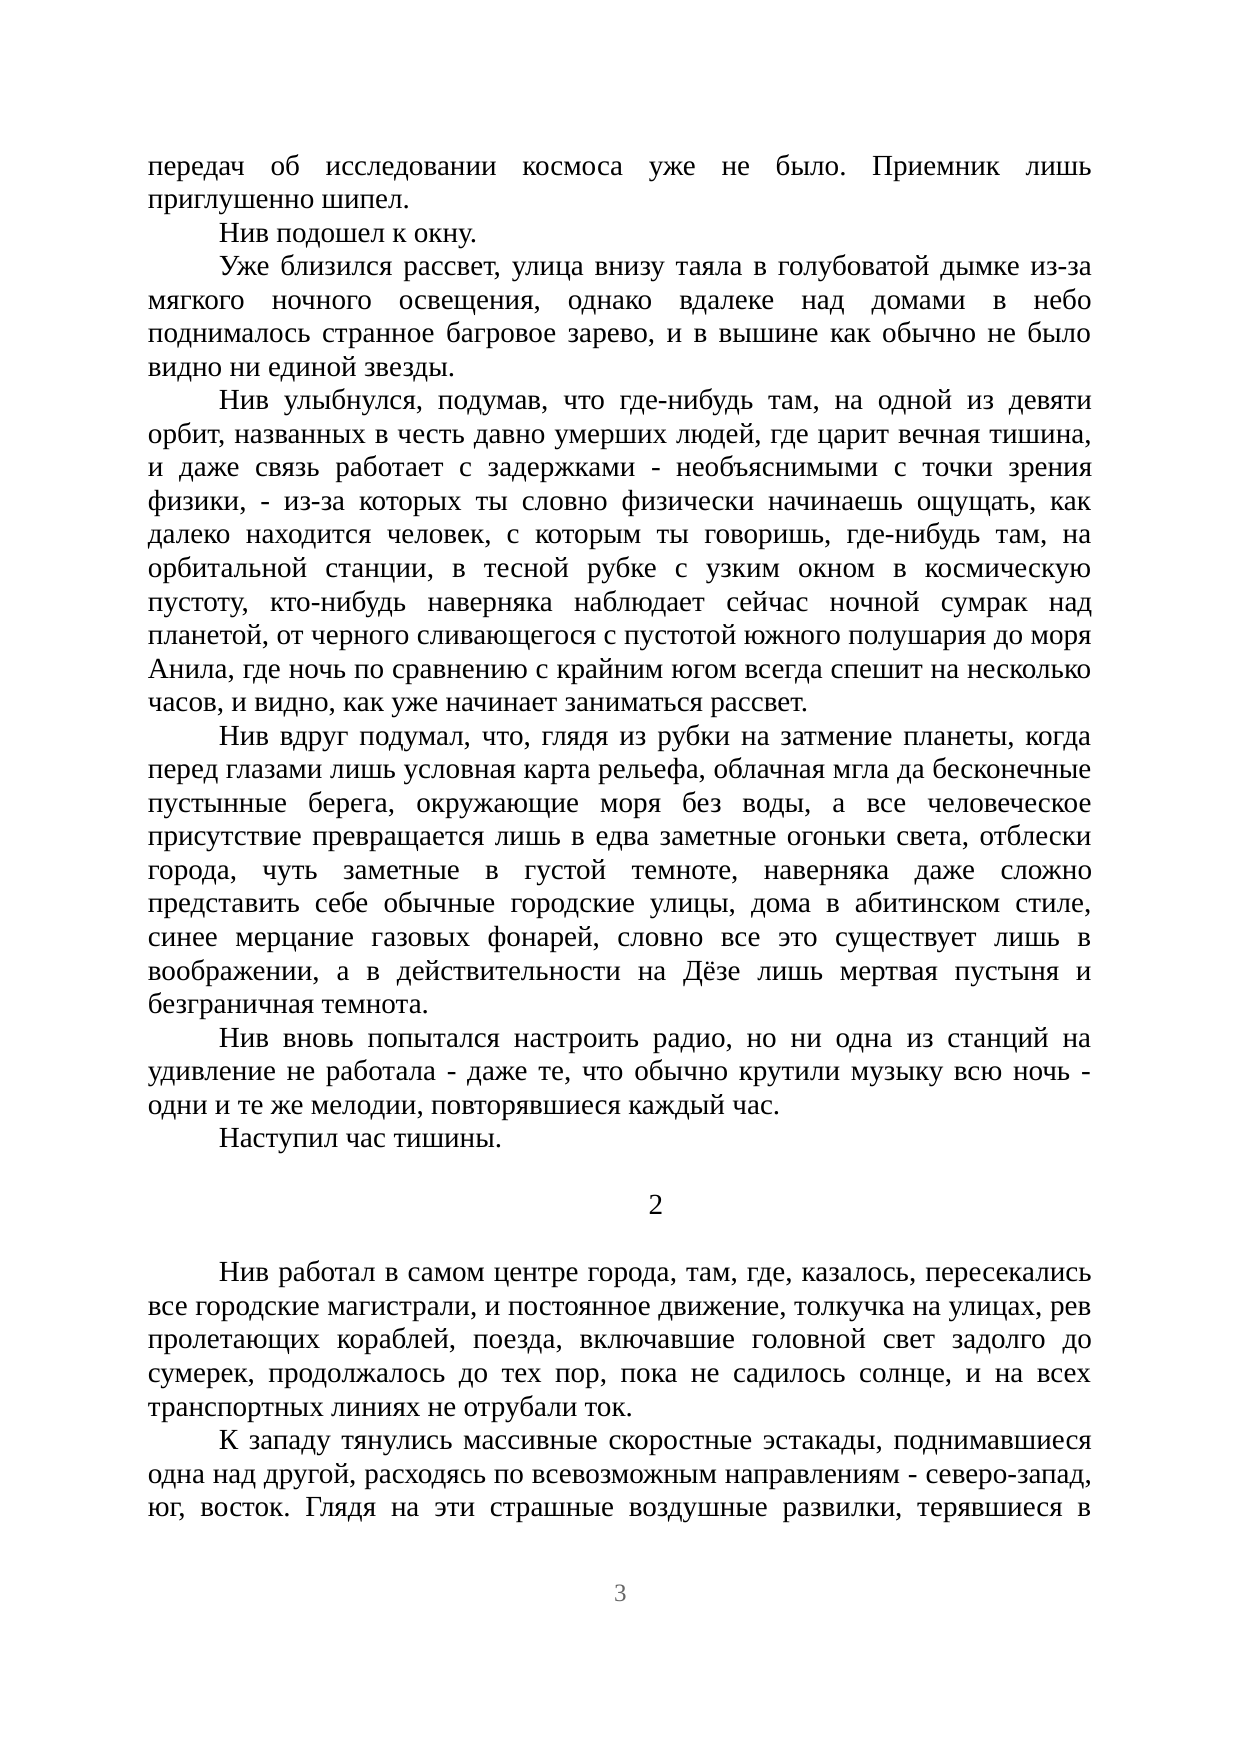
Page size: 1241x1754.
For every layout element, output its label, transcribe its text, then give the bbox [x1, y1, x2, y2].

text Уже близился рассвет, улица внизу таяла в голубоватой дымке из-за мягкого ночного освещения, однако вдалеке над домами в небо поднималось странное багровое зарево, и в вышине как обычно не было видно ни единой звезды. [148, 248, 1093, 382]
text Нив работал в самом центре города, там, где, казалось, пересекались все городские магистрали, и постоянное движение, толкучка на улицах, рев пролетающих кораблей, поезда, включавшие головной свет задолго до сумерек, продолжалось до тех пор, пока не садилось солнце, и на всех транспортных линиях не отрубали ток. [148, 1254, 1093, 1422]
text К западу тянулись массивные скоростные эстакады, поднимавшиеся одна над другой, расходясь по всевозможным направлениям - северо-запад, юг, восток. Глядя на эти страшные воздушные развилки, терявшиеся в [148, 1422, 1093, 1523]
text Нив вдруг подумал, что, глядя из рубки на затмение планеты, когда перед глазами лишь условная карта рельефа, облачная мгла да бесконечные пустынные берега, окружающие моря без воды, а все человеческое присутствие превращается лишь в едва заметные огоньки света, отблески города, чуть заметные в густой темноте, наверняка даже сложно представить себе обычные городские улицы, дома в абитинском стиле, синее мерцание газовых фонарей, словно все это существует лишь в воображении, а в действительности на Дёзе лишь мертвая пустыня и безграничная темнота. [148, 718, 1093, 1020]
text Нив улыбнулся, подумав, что где-нибудь там, на одной из девяти орбит, названных в честь давно умерших людей, где царит вечная тишина, и даже связь работает с задержками - необъяснимыми с точки зрения физики, - из-за которых ты словно физически начинаешь ощущать, как далеко находится человек, с которым ты говоришь, где-нибудь там, на орбитальной станции, в тесной рубке с узким окном в космическую пустоту, кто-нибудь наверняка наблюдает сейчас ночной сумрак над планетой, от черного сливающегося с пустотой южного полушария до моря Анила, где ночь по сравнению с крайним югом всегда спешит на несколько часов, и видно, как уже начинает заниматься рассвет. [148, 382, 1093, 718]
text 2 [148, 1187, 1093, 1221]
text Наступил час тишины. [148, 1120, 1093, 1154]
text передач об исследовании космоса уже не было. Приемник лишь приглушенно шипел. [148, 148, 1093, 215]
text Нив вновь попытался настроить радио, но ни одна из станций на удивление не работала - даже те, что обычно крутили музыку всю ночь - одни и те же мелодии, повторявшиеся каждый час. [148, 1020, 1093, 1120]
text Нив подошел к окну. [148, 215, 1093, 248]
